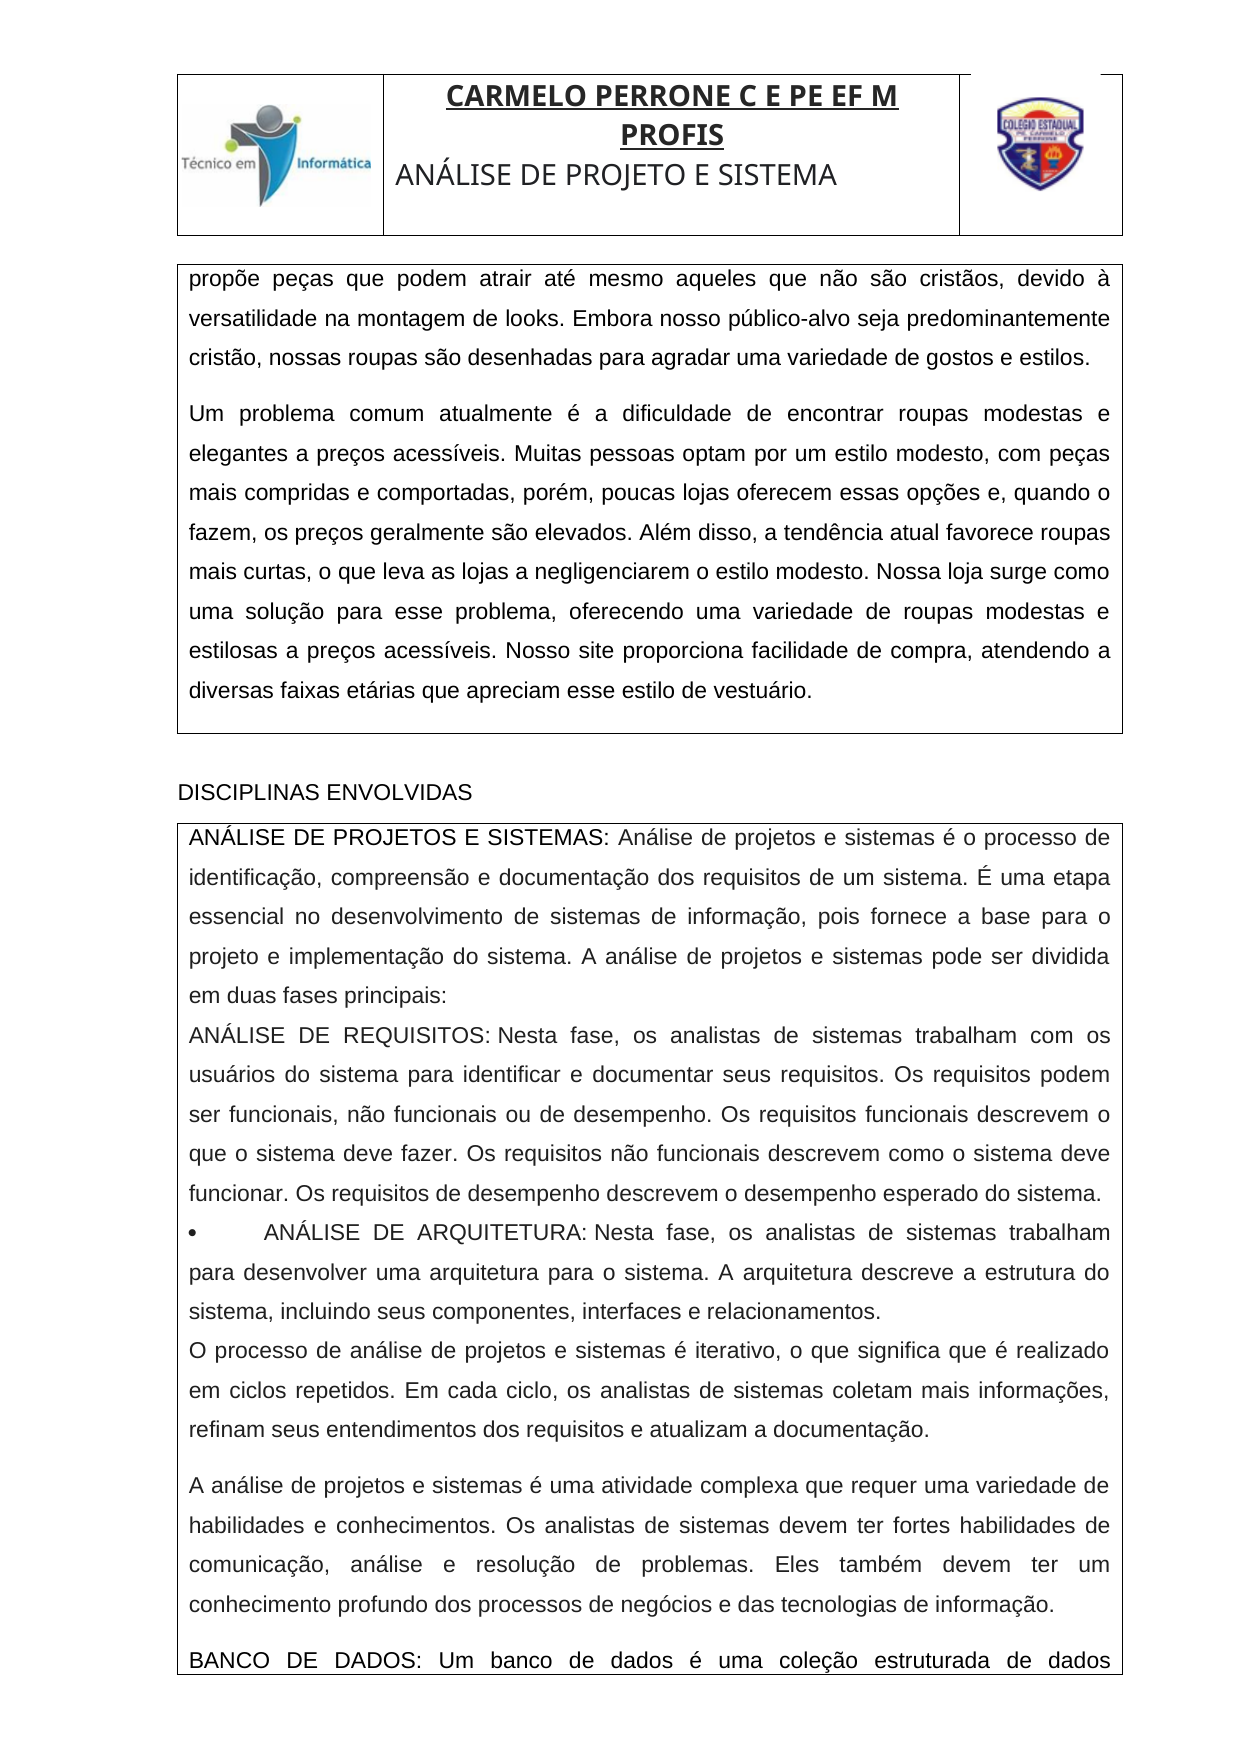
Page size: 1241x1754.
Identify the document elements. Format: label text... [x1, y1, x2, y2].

table_header propõe peças que podem atrair até mesmo aqueles que não são cristãos, devido à versatilidade na montagem de looks. Embora nosso público-alvo seja predominantemente cristão, nossas roupas são desenhadas para agradar uma variedade de gostos e estilos. Um problema comum atualmente é a dificuldade de encontrar roupas modestas e elegantes a preços acessíveis. Muitas pessoas optam por um estilo modesto, com peças mais compridas e comportadas, porém, poucas lojas oferecem essas opções e, quando o fazem, os preços geralmente são elevados. Além disso, a tendência atual favorece roupas mais curtas, o que leva as lojas a negligenciarem o estilo modesto. Nossa loja surge como uma solução para esse problema, oferecendo uma variedade de roupas modestas e estilosas a preços acessíveis. Nosso site proporciona facilidade de compra, atendendo a diversas faixas etárias que apreciam esse estilo de vestuário. [178, 265, 1122, 733]
text DISCIPLINAS ENVOLVIDAS [177, 778, 1004, 805]
table_header ANÁLISE DE PROJETOS E SISTEMAS: Análise de projetos e sistemas é o processo de identificação, compreensão e documentação dos requisitos de um sistema. É uma etapa essencial no desenvolvimento de sistemas de informação, pois fornece a base para o projeto e implementação do sistema. A análise de projetos e sistemas pode ser dividida em duas fases principais: ANÁLISE DE REQUISITOS: Nesta fase, os analistas de sistemas trabalham com os usuários do sistema para identificar e documentar seus requisitos. Os requisitos podem ser funcionais, não funcionais ou de desempenho. Os requisitos funcionais descrevem o que o sistema deve fazer. Os requisitos não funcionais descrevem como o sistema deve funcionar. Os requisitos de desempenho descrevem o desempenho esperado do sistema. ANÁLISE DE ARQUITETURA: Nesta fase, os analistas de sistemas trabalham para desenvolver uma arquitetura para o sistema. A arquitetura descreve a estrutura do sistema, incluindo seus componentes, interfaces e relacionamentos. O processo de análise de projetos e sistemas é iterativo, o que significa que é realizado em ciclos repetidos. Em cada ciclo, os analistas de sistemas coletam mais informações, refinam seus entendimentos dos requisitos e atualizam a documentação. A análise de projetos e sistemas é uma atividade complexa que requer uma variedade de habilidades e conhecimentos. Os analistas de sistemas devem ter fortes habilidades de comunicação, análise e resolução de problemas. Eles também devem ter um conhecimento profundo dos processos de negócios e das tecnologias de informação. BANCO DE DADOS: Um banco de dados é uma coleção estruturada de dados [178, 824, 1122, 1673]
